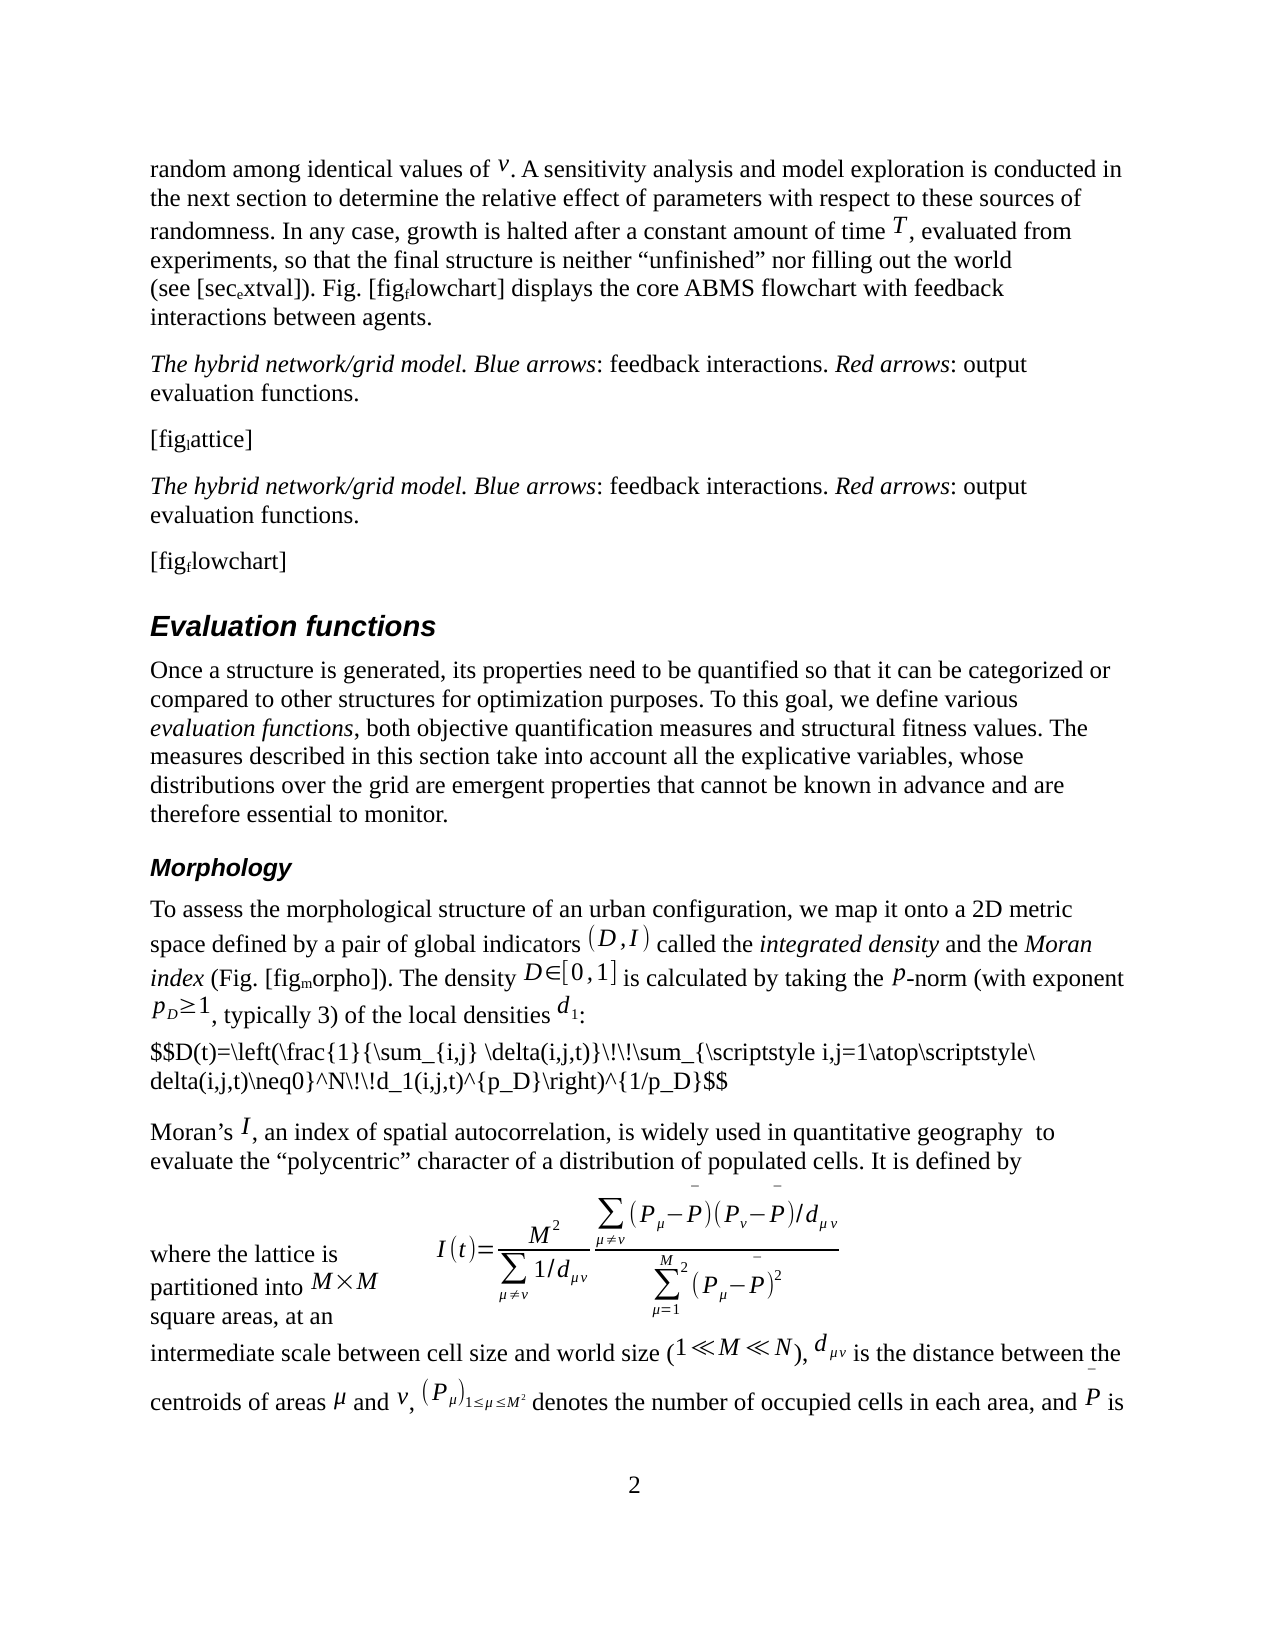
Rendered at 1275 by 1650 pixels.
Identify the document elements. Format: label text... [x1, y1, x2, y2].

text [figlattice] [150, 424, 1125, 453]
text The hybrid network/grid model. Blue arrows: feedback interactions. Red arrows: output evaluation functions. [150, 471, 1125, 528]
text [figflowchart] [150, 546, 1125, 575]
subtitle Morphology [150, 853, 1125, 881]
text random among identical values of . A sensitivity analysis and model exploration is conducted in the next section to determine the relative effect of parameters with respect to these sources of randomness. In any case, growth is halted after a constant amount of time , evaluated from experiments, so that the final structure is neither “unfinished” nor filling out the world (see [secextval]). Fig. [figflowchart] displays the core ABMS flowchart with feedback interactions between agents. [150, 150, 1125, 331]
text $$D(t)=\left(\frac{1}{\sum_{i,j} \delta(i,j,t)}\!\!\sum_{\scriptstyle i,j=1\atop\scriptstyle\delta(i,j,t)\neq0}^N\!\!d_1(i,j,t)^{p_D}\right)^{1/p_D}$$ [150, 1037, 1125, 1095]
text To assess the morphological structure of an urban configuration, we map it onto a 2D metric space defined by a pair of global indicators called the integrated density and the Moran index (Fig. [figmorpho]). The density is calculated by taking the -norm (with exponent , typically 3) of the local densities : [150, 894, 1125, 1028]
text Moran’s , an index of spatial autocorrelation, is widely used in quantitative geography to evaluate the “polycentric” character of a distribution of populated cells. It is defined by [150, 1113, 1125, 1175]
text Once a structure is generated, its properties need to be quantified so that it can be categorized or compared to other structures for optimization purposes. To this goal, we define various evaluation functions, both objective quantification measures and structural fitness values. The measures described in this section take into account all the explicative variables, whose distributions over the grid are emergent properties that cannot be known in advance and are therefore essential to monitor. [150, 655, 1125, 828]
text where the lattice is partitioned into square areas, at an intermediate scale between cell size and world size (), is the distance between the centroids of areas and , denotes the number of occupied cells in each area, and is their global average. We can recognize in this formula the normalized ratio of a modified covariance (pairwise correlations divided by distances) and the variance of the distribution. Moran’s belongs by construction to the interval , where values near 1 correspond to a strong monocentric distribution, values around 0 to a random distribution, and values near to a checkered pattern (every other cell occupied). Usually, polycentric distributions have relatively small positive values, depending on the size and distance between centers. [150, 1239, 1125, 1416]
text The hybrid network/grid model. Blue arrows: feedback interactions. Red arrows: output evaluation functions. [150, 349, 1125, 406]
subtitle Evaluation functions [150, 609, 1125, 643]
